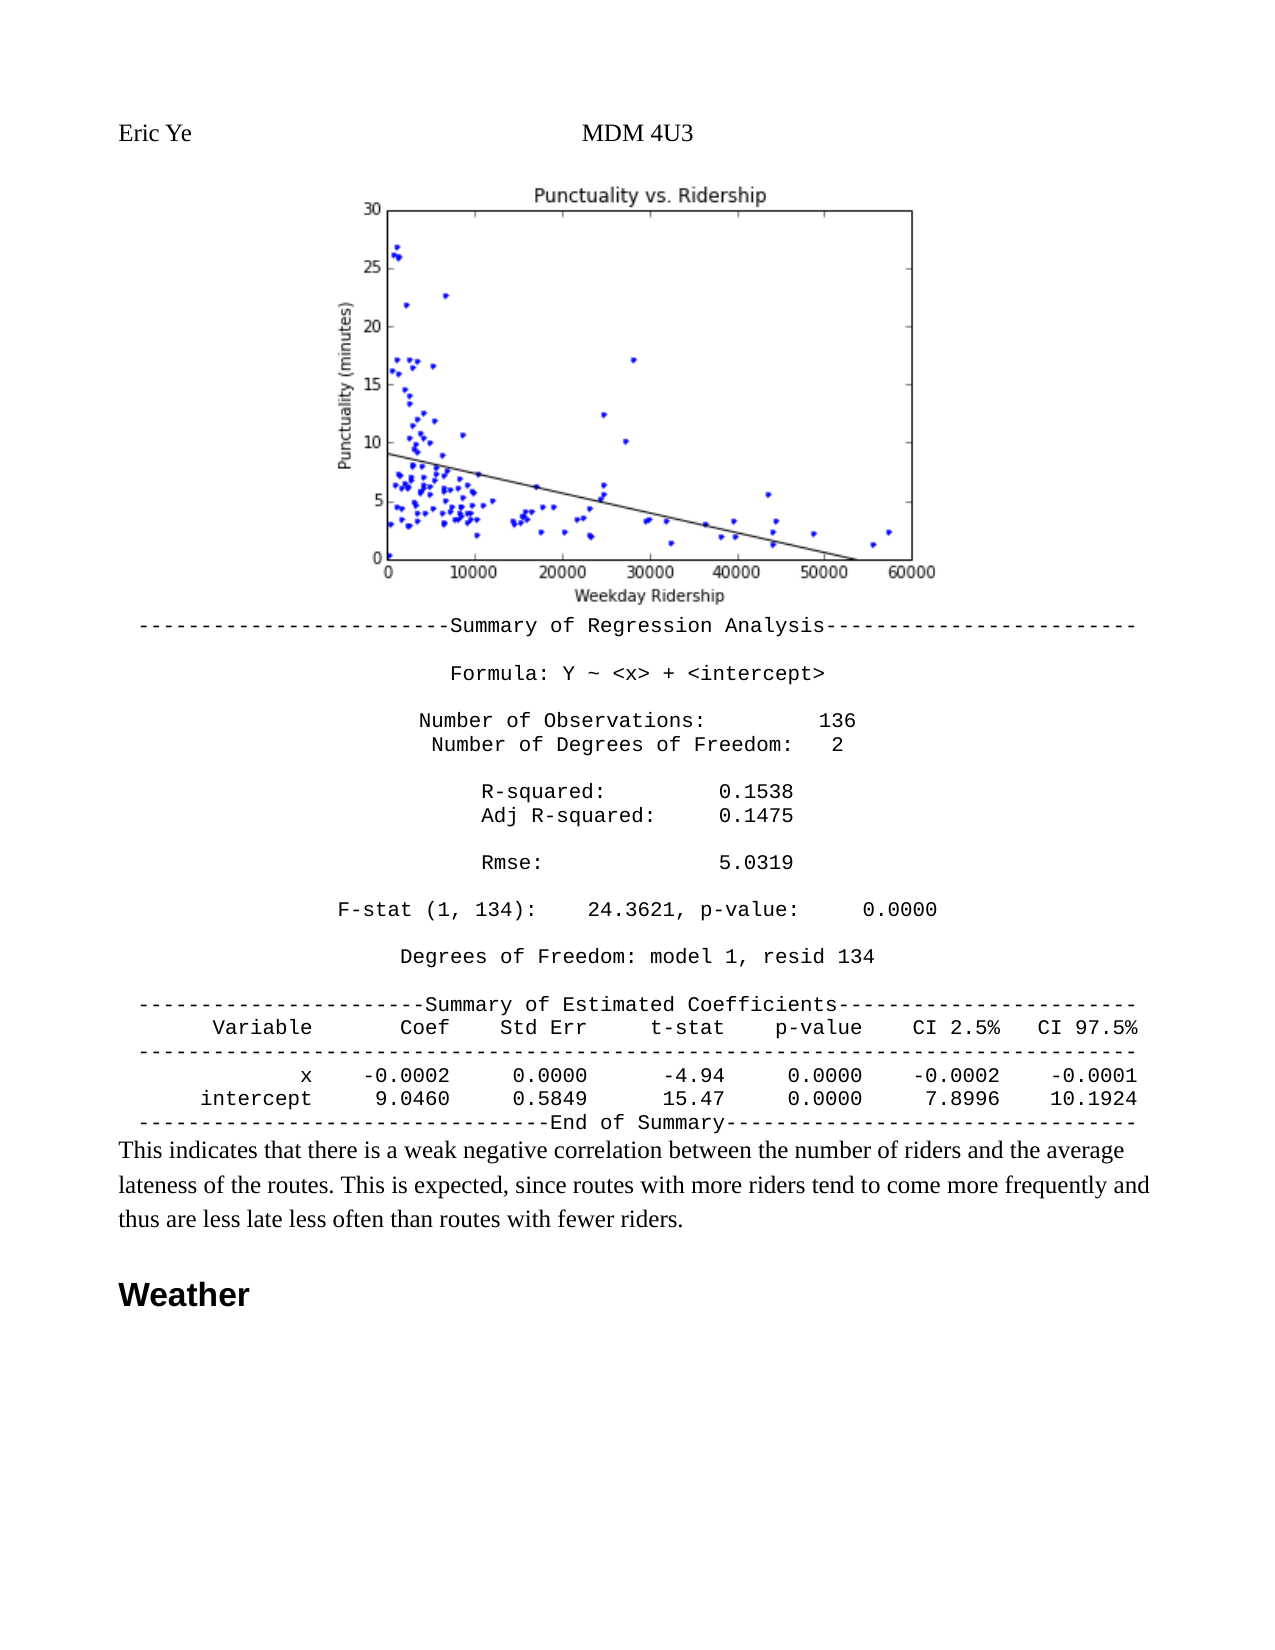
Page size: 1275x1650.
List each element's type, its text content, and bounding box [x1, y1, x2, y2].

text Number of Observations: 136 [118, 710, 1157, 734]
text Rmse: 5.0319 [118, 852, 1157, 876]
text intercept 9.0460 0.5849 15.47 0.0000 7.8996 10.1924 [118, 1088, 1157, 1112]
picture [329, 176, 946, 616]
subtitle Weather [118, 1274, 1157, 1313]
text Degrees of Freedom: model 1, resid 134 [118, 946, 1157, 970]
text This indicates that there is a weak negative correlation between the number of riders and the average lateness of the routes. This is expected, since routes with more riders tend to come more frequently and thus are less late less often than routes with fewer riders. [118, 1136, 1157, 1233]
text Number of Degrees of Freedom: 2 [118, 734, 1157, 757]
text Variable Coef Std Err t-stat p-value CI 2.5% CI 97.5% [118, 1017, 1157, 1041]
text Formula: Y ~ <x> + <intercept> [118, 663, 1157, 686]
text Adj R-squared: 0.1475 [118, 804, 1157, 828]
text ---------------------------------End of Summary--------------------------------- [118, 1112, 1157, 1136]
text -------------------------Summary of Regression Analysis------------------------- [118, 176, 1157, 639]
text -----------------------Summary of Estimated Coefficients------------------------ [118, 994, 1157, 1017]
text -------------------------------------------------------------------------------- [118, 1041, 1157, 1065]
text x -0.0002 0.0000 -4.94 0.0000 -0.0002 -0.0001 [118, 1065, 1157, 1088]
text F-stat (1, 134): 24.3621, p-value: 0.0000 [118, 899, 1157, 923]
text R-squared: 0.1538 [118, 781, 1157, 804]
